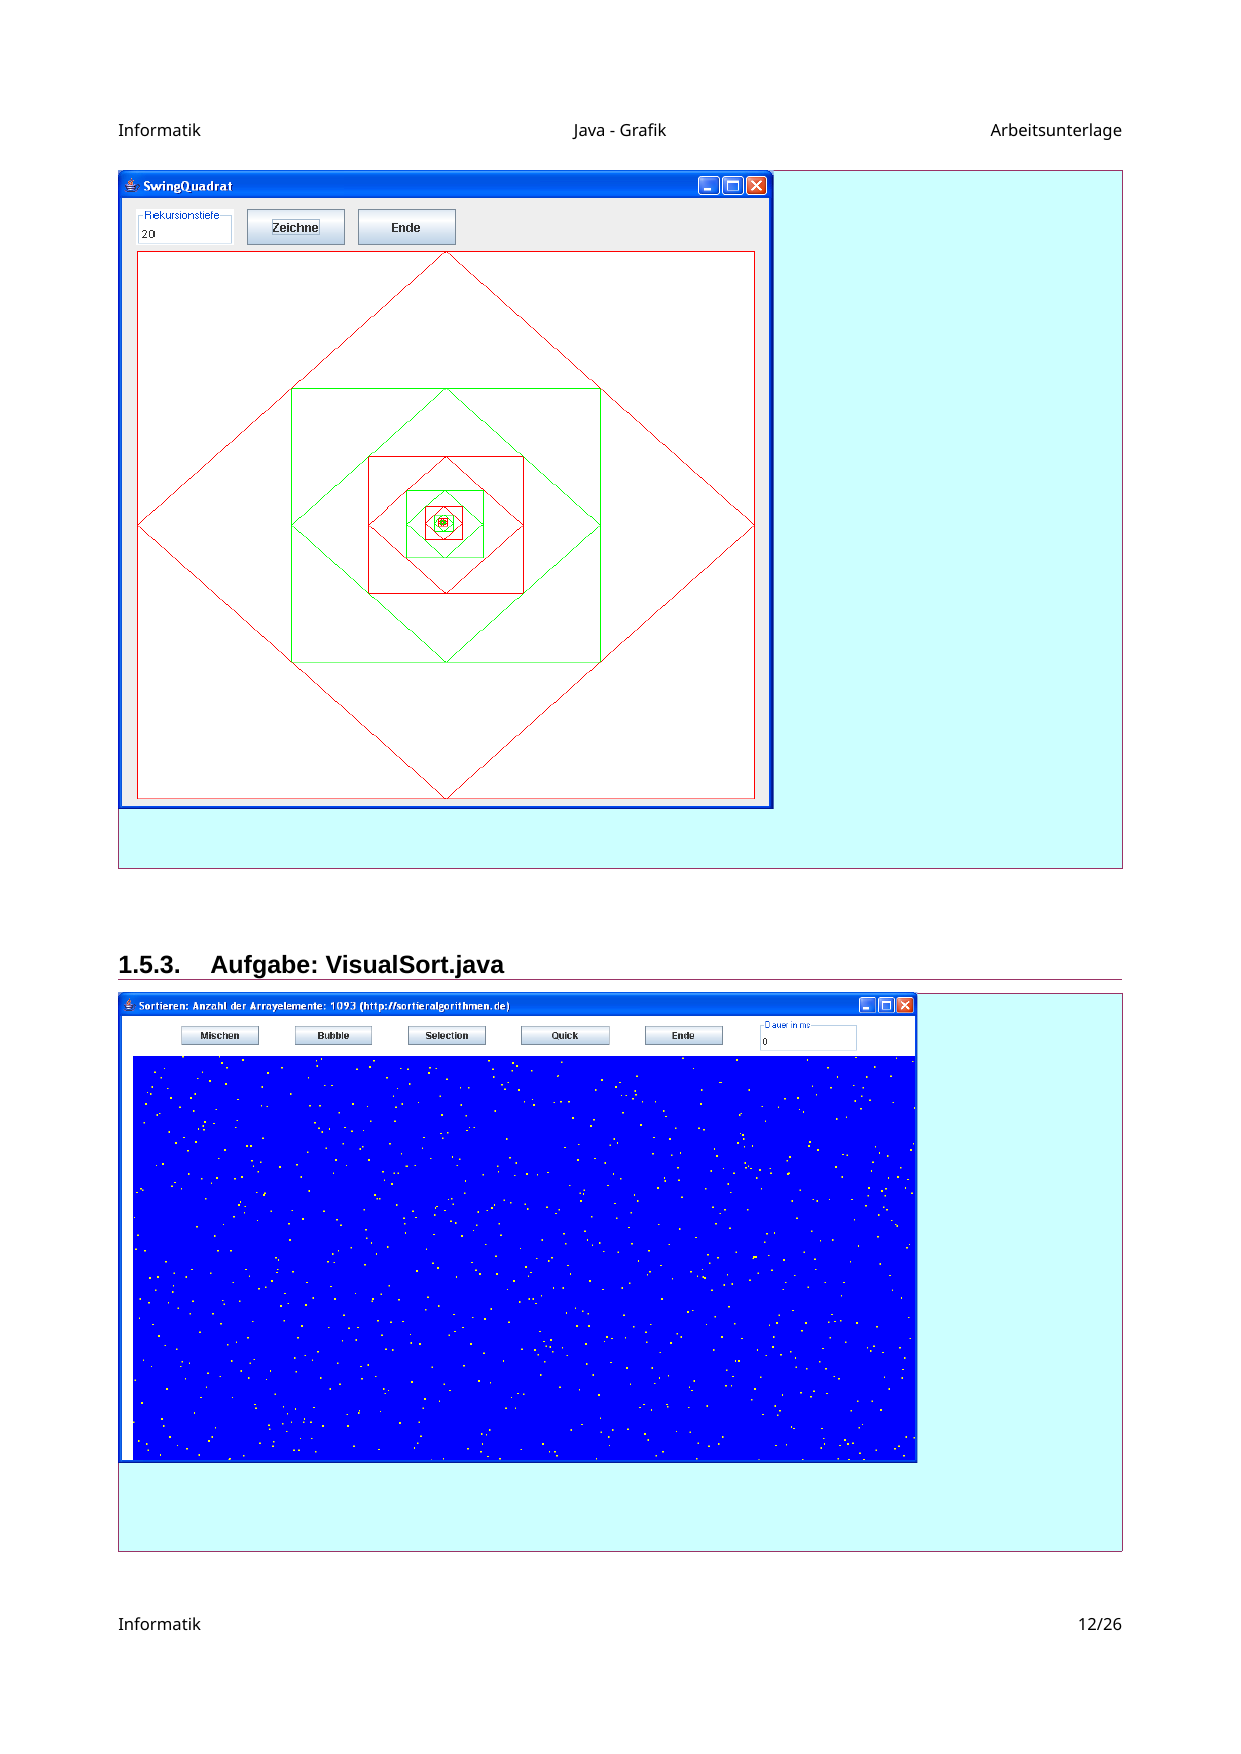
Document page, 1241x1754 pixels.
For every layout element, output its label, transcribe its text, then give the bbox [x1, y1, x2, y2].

picture [118, 992, 918, 1463]
subtitle Aufgabe: VisualSort.java [118, 950, 1122, 979]
picture [118, 170, 774, 809]
